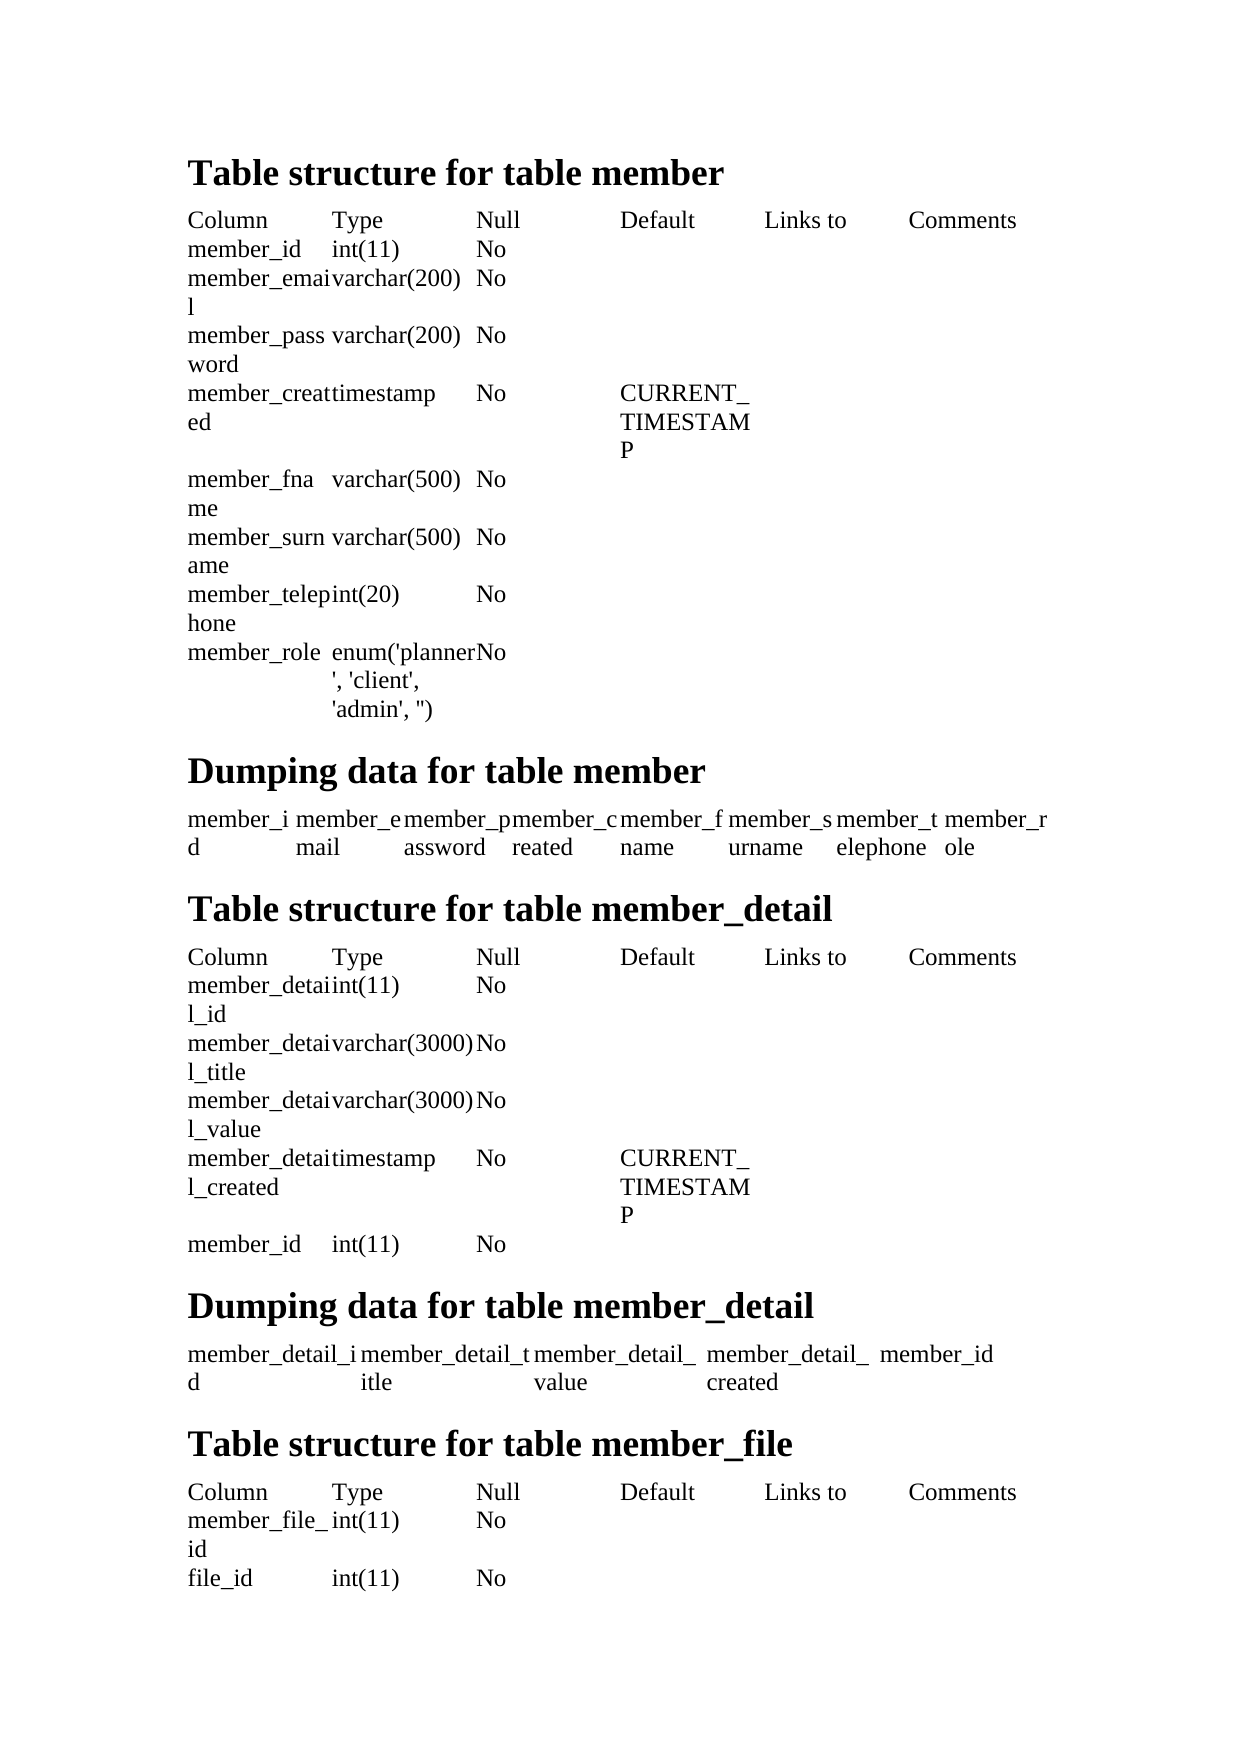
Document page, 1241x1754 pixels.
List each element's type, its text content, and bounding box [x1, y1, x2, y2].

table_cell int(11) [332, 971, 476, 1028]
table_cell int(11) [332, 1506, 476, 1563]
table_cell [620, 637, 764, 723]
table_cell varchar(500) [332, 522, 476, 579]
table_cell No [476, 321, 620, 378]
table_cell [764, 1506, 908, 1563]
table_cell No [476, 971, 620, 1028]
table_header Null [476, 206, 620, 234]
table_cell [764, 1229, 908, 1258]
table_header member_created [512, 804, 620, 861]
table_cell member_file_id [188, 1506, 332, 1563]
table_header Links to [764, 1477, 908, 1506]
table_cell [764, 234, 908, 263]
table_cell member_fname [188, 464, 332, 522]
table_cell varchar(3000) [332, 1086, 476, 1143]
table_cell member_created [188, 378, 332, 464]
table_header Links to [764, 206, 908, 234]
table_header member_detail_id [188, 1339, 360, 1396]
table_cell [764, 971, 908, 1028]
table_header member_id [188, 804, 296, 861]
table_cell [620, 579, 764, 637]
table_cell member_id [188, 1229, 332, 1258]
table_header Null [476, 1477, 620, 1506]
table_cell [764, 321, 908, 378]
table_cell [764, 1143, 908, 1229]
table_cell varchar(200) [332, 263, 476, 321]
subtitle Table structure for table member [187, 150, 1053, 193]
table_cell file_id [188, 1563, 332, 1592]
table_header Default [620, 1477, 764, 1506]
table_header member_detail_title [360, 1339, 533, 1396]
table_cell [620, 1229, 764, 1258]
table_cell No [476, 234, 620, 263]
table_cell [620, 263, 764, 321]
table_cell No [476, 1506, 620, 1563]
table_header member_surname [728, 804, 836, 861]
table_cell [764, 1563, 908, 1592]
table_cell No [476, 637, 620, 723]
table_header Default [620, 206, 764, 234]
table_cell varchar(500) [332, 464, 476, 522]
table_cell int(11) [332, 1229, 476, 1258]
table_cell [764, 579, 908, 637]
table_cell [764, 1028, 908, 1086]
table_cell [764, 522, 908, 579]
table_cell member_detail_title [188, 1028, 332, 1086]
table_cell [620, 234, 764, 263]
table_header member_role [944, 804, 1053, 861]
table_cell No [476, 1229, 620, 1258]
table_cell No [476, 1028, 620, 1086]
table_header Column [188, 1477, 332, 1506]
table_cell [764, 464, 908, 522]
table_cell member_surname [188, 522, 332, 579]
table_cell int(20) [332, 579, 476, 637]
table_cell [764, 637, 908, 723]
table_cell No [476, 263, 620, 321]
table_cell timestamp [332, 1143, 476, 1229]
table_header member_email [296, 804, 404, 861]
table_cell [620, 971, 764, 1028]
table_header Comments [908, 206, 1053, 234]
table_cell [764, 378, 908, 464]
table_cell member_detail_created [188, 1143, 332, 1229]
table_cell [620, 1563, 764, 1592]
table_cell [764, 1086, 908, 1143]
table_cell No [476, 579, 620, 637]
table_cell [764, 263, 908, 321]
table_header Column [188, 942, 332, 971]
table_cell member_id [188, 234, 332, 263]
table_cell member_password [188, 321, 332, 378]
table_cell member_email [188, 263, 332, 321]
table_cell member_detail_value [188, 1086, 332, 1143]
table_cell [620, 464, 764, 522]
table_header Type [332, 942, 476, 971]
subtitle Dumping data for table member_detail [187, 1283, 1053, 1326]
table_cell CURRENT_TIMESTAMP [620, 1143, 764, 1229]
table_cell timestamp [332, 378, 476, 464]
table_header Comments [908, 1477, 1053, 1506]
table_header Type [332, 206, 476, 234]
table_cell member_detail_id [188, 971, 332, 1028]
table_cell enum('planner', 'client', 'admin', '') [332, 637, 476, 723]
table_cell No [476, 464, 620, 522]
table_cell varchar(200) [332, 321, 476, 378]
table_header member_id [880, 1339, 1053, 1396]
subtitle Table structure for table member_detail [187, 886, 1053, 929]
subtitle Table structure for table member_file [187, 1421, 1053, 1464]
table_header Type [332, 1477, 476, 1506]
table_cell [620, 1086, 764, 1143]
table_cell member_telephone [188, 579, 332, 637]
table_header Comments [908, 942, 1053, 971]
table_cell No [476, 1143, 620, 1229]
table_header member_detail_created [706, 1339, 879, 1396]
table_cell No [476, 1086, 620, 1143]
table_header Default [620, 942, 764, 971]
table_header member_fname [620, 804, 728, 861]
table_cell No [476, 1563, 620, 1592]
table_header Null [476, 942, 620, 971]
subtitle Dumping data for table member [187, 748, 1053, 791]
table_cell CURRENT_TIMESTAMP [620, 378, 764, 464]
table_header member_detail_value [534, 1339, 706, 1396]
table_cell [620, 1028, 764, 1086]
table_header Links to [764, 942, 908, 971]
table_cell No [476, 522, 620, 579]
table_cell member_role [188, 637, 332, 723]
table_cell No [476, 378, 620, 464]
table_header member_telephone [836, 804, 944, 861]
table_cell int(11) [332, 234, 476, 263]
table_cell [620, 321, 764, 378]
table_cell [620, 522, 764, 579]
table_cell int(11) [332, 1563, 476, 1592]
table_header Column [188, 206, 332, 234]
table_header member_password [404, 804, 512, 861]
table_cell varchar(3000) [332, 1028, 476, 1086]
table_cell [620, 1506, 764, 1563]
